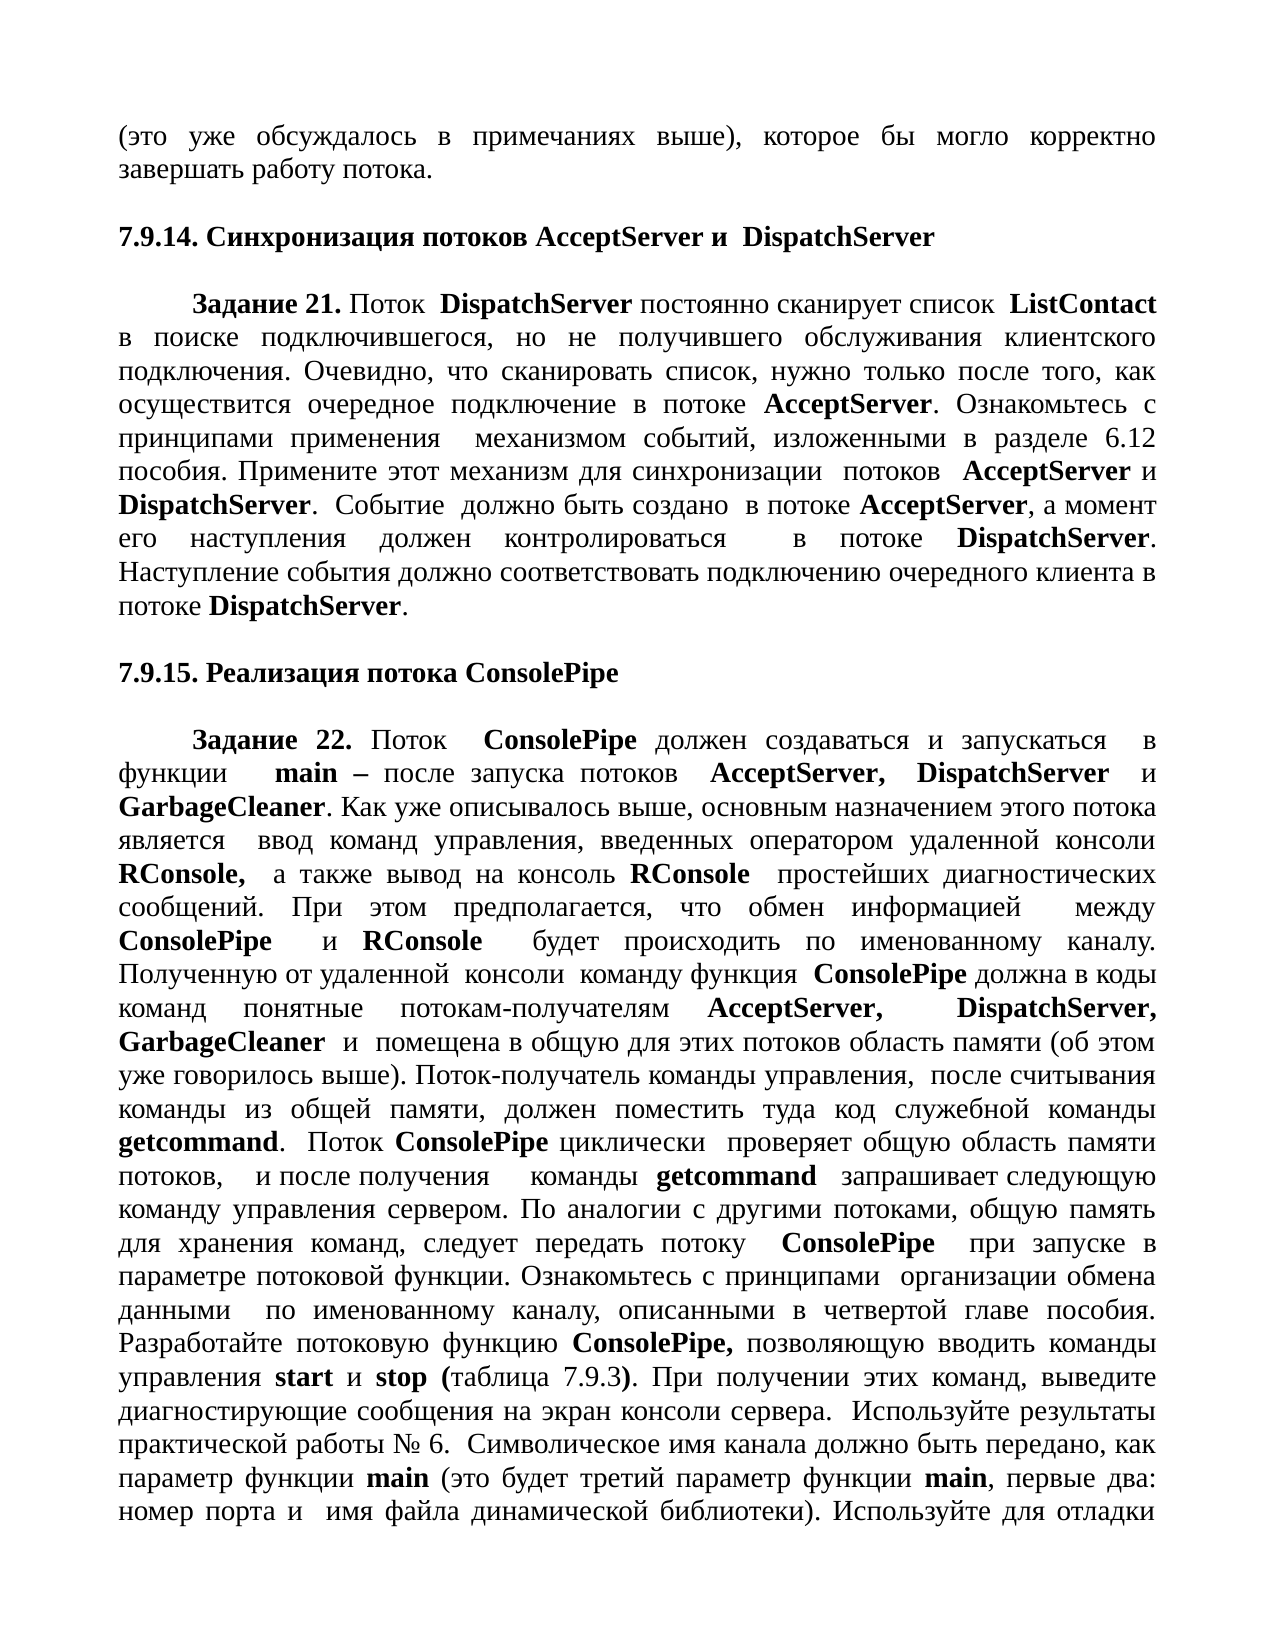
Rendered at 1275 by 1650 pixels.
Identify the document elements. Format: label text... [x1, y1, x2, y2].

text 7.9.15. Реализация потока ConsolePipe [118, 655, 1157, 688]
text Задание 22. Поток ConsolePipe должен создаваться и запускаться в функции main – после запуска потоков AcceptServer, DispatchServer и GarbageCleaner. Как уже описывалось выше, основным назначением этого потока является ввод команд управления, введенных оператором удаленной консоли RConsole, а также вывод на консоль RConsole простейших диагностических сообщений. При этом предполагается, что обмен информацией между ConsolePipe и RConsole будет происходить по именованному каналу. Полученную от удаленной консоли команду функция ConsolePipe должна в коды команд понятные потокам-получателям AcceptServer, DispatchServer, GarbageCleaner и помещена в общую для этих потоков область памяти (об этом уже говорилось выше). Поток-получатель команды управления, после считывания команды из общей памяти, должен поместить туда код служебной команды getcommand. Поток ConsolePipe циклически проверяет общую область памяти потоков, и после получения команды getcommand запрашивает следующую команду управления сервером. По аналогии с другими потоками, общую память для хранения команд, следует передать потоку ConsolePipe при запуске в параметре потоковой функции. Ознакомьтесь с принципами организации обмена данными по именованному каналу, описанными в четвертой главе пособия. Разработайте потоковую функцию ConsolePipe, позволяющую вводить команды управления start и stop (таблица 7.9.3). При получении этих команд, выведите диагностирующие сообщения на экран консоли сервера. Используйте результаты практической работы № 6. Символическое имя канала должно быть передано, как параметр функции main (это будет третий параметр функции main, первые два: номер порта и имя файла динамической библиотеки). Используйте для отладки [118, 722, 1157, 1527]
text Задание 21. Поток DispatchServer постоянно сканирует список ListContact в поиске подключившегося, но не получившего обслуживания клиентского подключения. Очевидно, что сканировать список, нужно только после того, как осуществится очередное подключение в потоке AcceptServer. Ознакомьтесь с принципами применения механизмом событий, изложенными в разделе 6.12 пособия. Примените этот механизм для синхронизации потоков AcceptServer и DispatchServer. Событие должно быть создано в потоке AcceptServer, а момент его наступления должен контролироваться в потоке DispatchServer. Наступление события должно соответствовать подключению очередного клиента в потоке DispatchServer. [118, 286, 1157, 621]
text (это уже обсуждалось в примечаниях выше), которое бы могло корректно завершать работу потока. [118, 118, 1157, 185]
text 7.9.14. Синхронизация потоков AcceptServer и DispatchServer [118, 219, 1157, 252]
